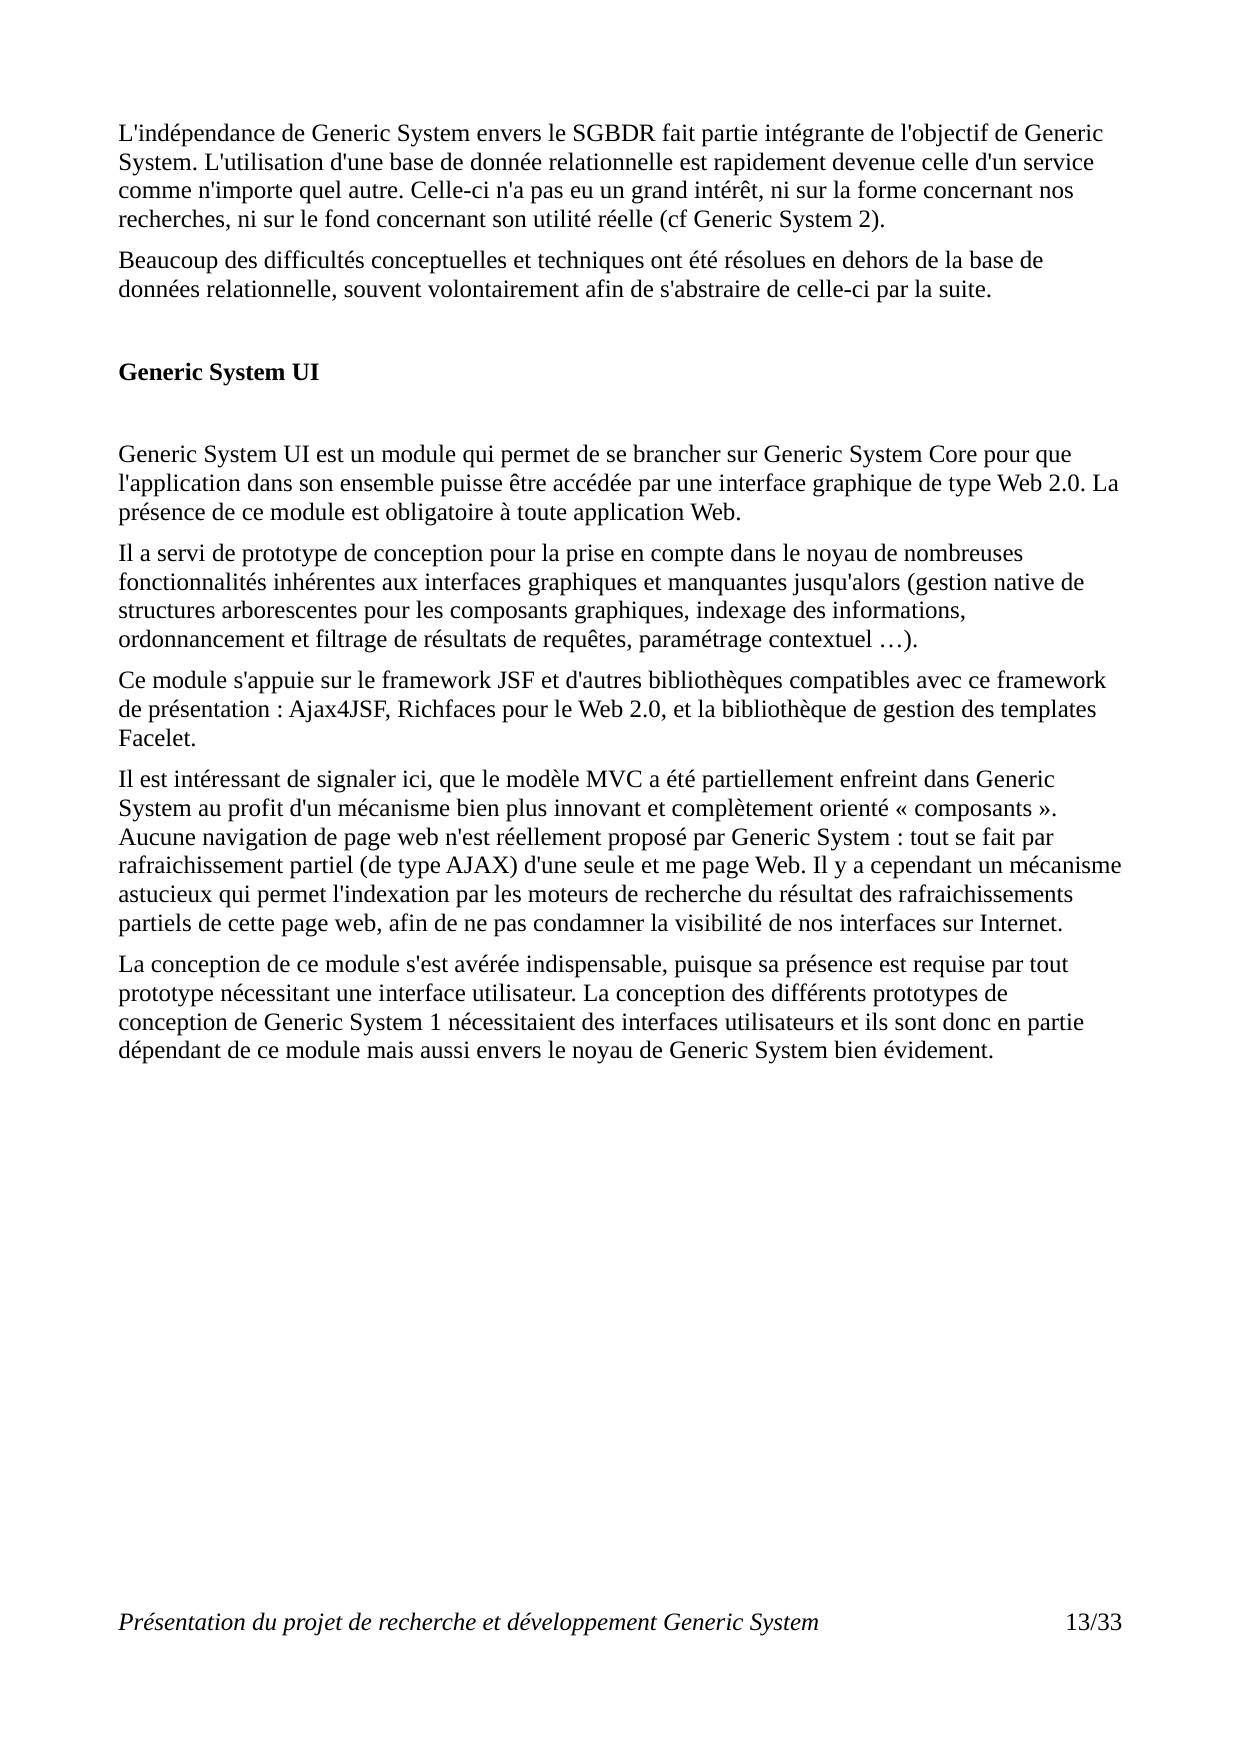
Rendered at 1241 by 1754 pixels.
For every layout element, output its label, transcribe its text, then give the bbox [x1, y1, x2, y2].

text La conception de ce module s'est avérée indispensable, puisque sa présence est requise par tout prototype nécessitant une interface utilisateur. La conception des différents prototypes de conception de Generic System 1 nécessitaient des interfaces utilisateurs et ils sont donc en partie dépendant de ce module mais aussi envers le noyau de Generic System bien évidement. [118, 949, 1122, 1064]
text Beaucoup des difficultés conceptuelles et techniques ont été résolues en dehors de la base de données relationnelle, souvent volontairement afin de s'abstraire de celle-ci par la suite. [118, 246, 1122, 303]
text Il a servi de prototype de conception pour la prise en compte dans le noyau de nombreuses fonctionnalités inhérentes aux interfaces graphiques et manquantes jusqu'alors (gestion native de structures arborescentes pour les composants graphiques, indexage des informations, ordonnancement et filtrage de résultats de requêtes, paramétrage contextuel …). [118, 538, 1122, 653]
text L'indépendance de Generic System envers le SGBDR fait partie intégrante de l'objectif de Generic System. L'utilisation d'une base de donnée relationnelle est rapidement devenue celle d'un service comme n'importe quel autre. Celle-ci n'a pas eu un grand intérêt, ni sur la forme concernant nos recherches, ni sur le fond concernant son utilité réelle (cf Generic System 2). [118, 118, 1122, 233]
text Ce module s'appuie sur le framework JSF et d'autres bibliothèques compatibles avec ce framework de présentation : Ajax4JSF, Richfaces pour le Web 2.0, et la bibliothèque de gestion des templates Facelet. [118, 666, 1122, 752]
text Generic System UI [118, 357, 1122, 386]
text Generic System UI est un module qui permet de se brancher sur Generic System Core pour que l'application dans son ensemble puisse être accédée par une interface graphique de type Web 2.0. La présence de ce module est obligatoire à toute application Web. [118, 439, 1122, 526]
text Il est intéressant de signaler ici, que le modèle MVC a été partiellement enfreint dans Generic System au profit d'un mécanisme bien plus innovant et complètement orienté « composants ». Aucune navigation de page web n'est réellement proposé par Generic System : tout se fait par rafraichissement partiel (de type AJAX) d'une seule et me page Web. Il y a cependant un mécanisme astucieux qui permet l'indexation par les moteurs de recherche du résultat des rafraichissements partiels de cette page web, afin de ne pas condamner la visibilité de nos interfaces sur Internet. [118, 764, 1122, 937]
